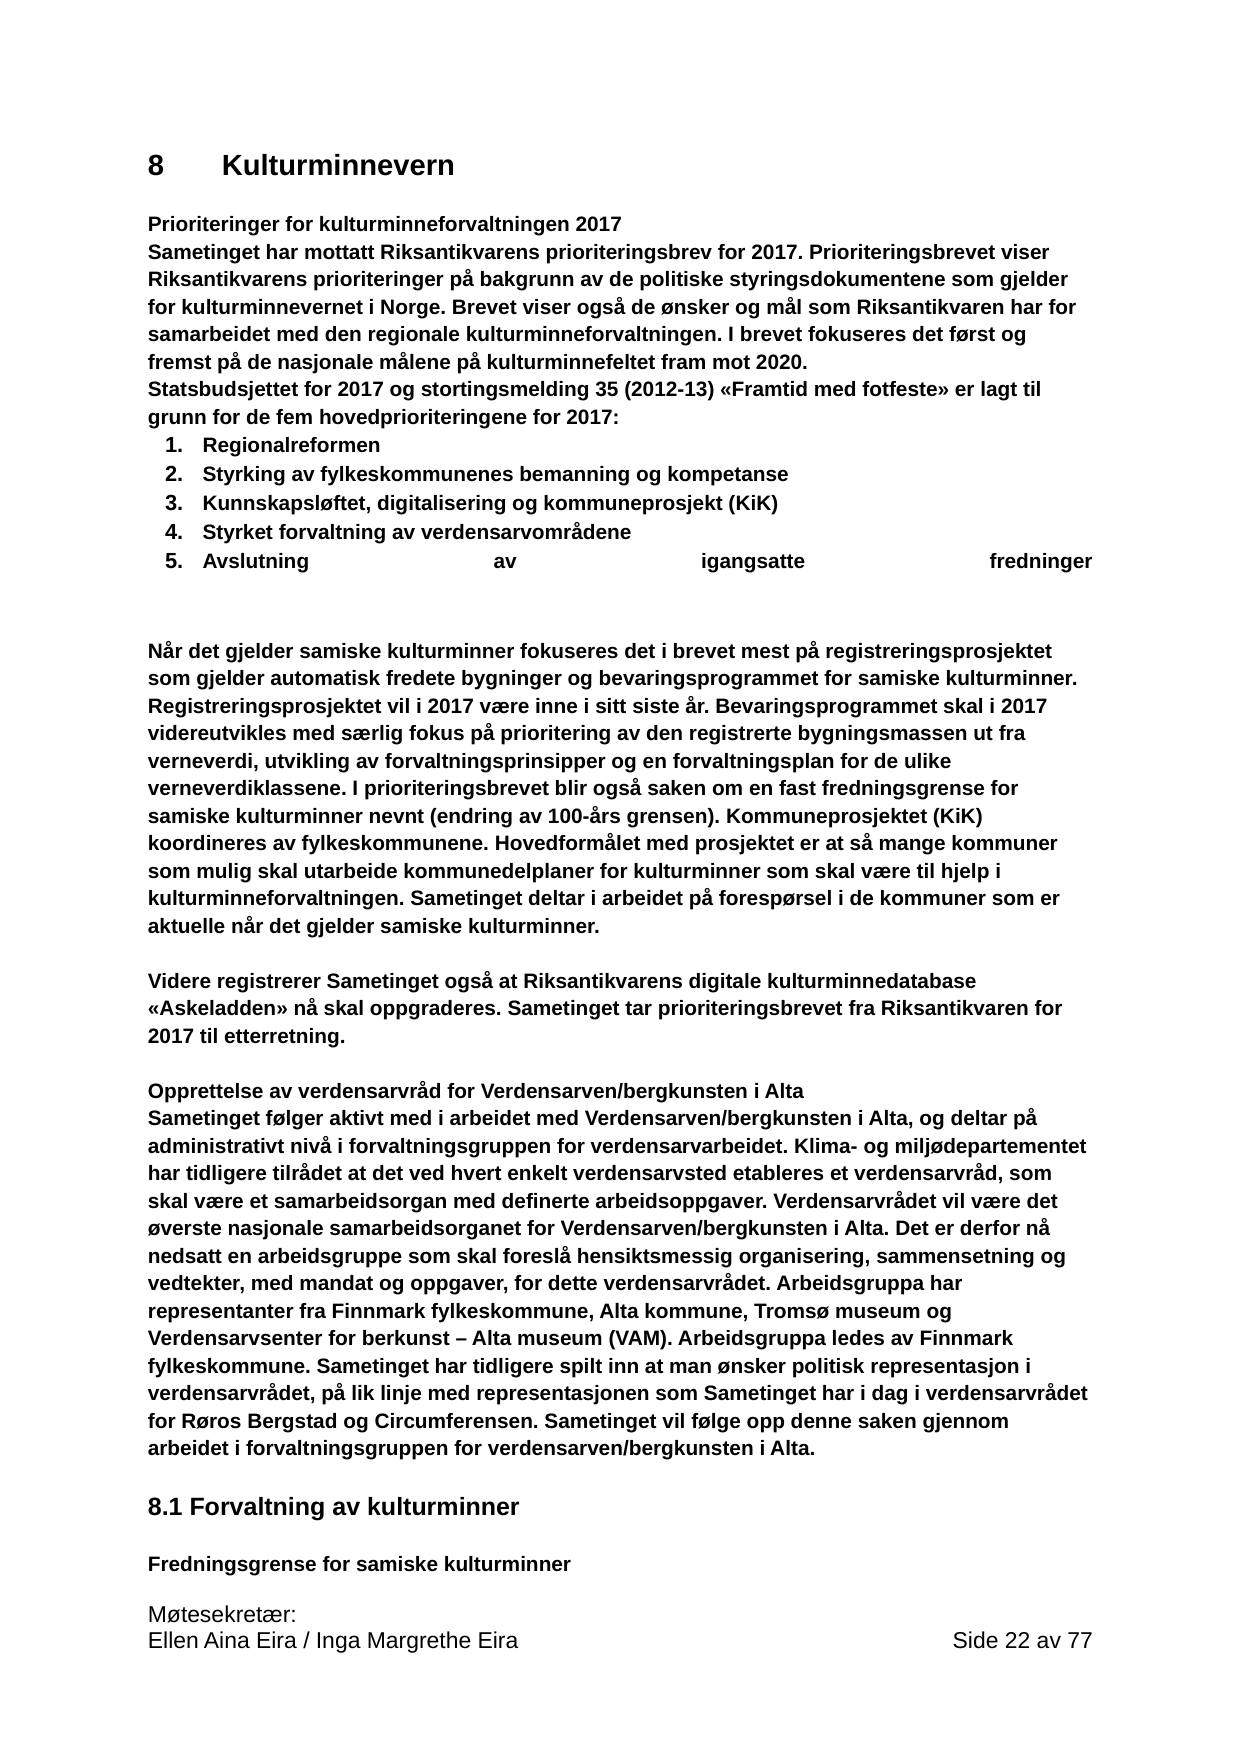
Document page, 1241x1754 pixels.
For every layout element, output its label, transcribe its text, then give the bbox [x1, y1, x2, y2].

table_header 8 Kulturminnevern Prioriteringer for kulturminneforvaltningen 2017 Sametinget har mottatt Riksantikvarens prioriteringsbrev for 2017. Prioriteringsbrevet viser Riksantikvarens prioriteringer på bakgrunn av de politiske styringsdokumentene som gjelder for kulturminnevernet i Norge. Brevet viser også de ønsker og mål som Riksantikvaren har for samarbeidet med den regionale kulturminneforvaltningen. I brevet fokuseres det først og fremst på de nasjonale målene på kulturminnefeltet fram mot 2020. Statsbudsjettet for 2017 og stortingsmelding 35 (2012-13) «Framtid med fotfeste» er lagt til grunn for de fem hovedprioriteringene for 2017: Regionalreformen Styrking av fylkeskommunenes bemanning og kompetanse Kunnskapsløftet, digitalisering og kommuneprosjekt (KiK) Styrket forvaltning av verdensarvområdene Avslutning av igangsatte fredninger Når det gjelder samiske kulturminner fokuseres det i brevet mest på registreringsprosjektet som gjelder automatisk fredete bygninger og bevaringsprogrammet for samiske kulturminner. Registreringsprosjektet vil i 2017 være inne i sitt siste år. Bevaringsprogrammet skal i 2017 videreutvikles med særlig fokus på prioritering av den registrerte bygningsmassen ut fra verneverdi, utvikling av forvaltningsprinsipper og en forvaltningsplan for de ulike verneverdiklassene. I prioriteringsbrevet blir også saken om en fast fredningsgrense for samiske kulturminner nevnt (endring av 100-års grensen). Kommuneprosjektet (KiK) koordineres av fylkeskommunene. Hovedformålet med prosjektet er at så mange kommuner som mulig skal utarbeide kommunedelplaner for kulturminner som skal være til hjelp i kulturminneforvaltningen. Sametinget deltar i arbeidet på forespørsel i de kommuner som er aktuelle når det gjelder samiske kulturminner. Videre registrerer Sametinget også at Riksantikvarens digitale kulturminnedatabase «Askeladden» nå skal oppgraderes. Sametinget tar prioriteringsbrevet fra Riksantikvaren for 2017 til etterretning. Opprettelse av verdensarvråd for Verdensarven/bergkunsten i Alta Sametinget følger aktivt med i arbeidet med Verdensarven/bergkunsten i Alta, og deltar på administrativt nivå i forvaltningsgruppen for verdensarvarbeidet. Klima- og miljødepartementet har tidligere tilrådet at det ved hvert enkelt verdensarvsted etableres et verdensarvråd, som skal være et samarbeidsorgan med definerte arbeidsoppgaver. Verdensarvrådet vil være det øverste nasjonale samarbeidsorganet for Verdensarven/bergkunsten i Alta. Det er derfor nå nedsatt en arbeidsgruppe som skal foreslå hensiktsmessig organisering, sammensetning og vedtekter, med mandat og oppgaver, for dette verdensarvrådet. Arbeidsgruppa har representanter fra Finnmark fylkeskommune, Alta kommune, Tromsø museum og Verdensarvsenter for berkunst – Alta museum (VAM). Arbeidsgruppa ledes av Finnmark fylkeskommune. Sametinget har tidligere spilt inn at man ønsker politisk representasjon i verdensarvrådet, på lik linje med representasjonen som Sametinget har i dag i verdensarvrådet for Røros Bergstad og Circumferensen. Sametinget vil følge opp denne saken gjennom arbeidet i forvaltningsgruppen for verdensarven/bergkunsten i Alta. 8.1 Forvaltning av kulturminner Fredningsgrense for samiske kulturminner [136, 148, 1104, 1576]
